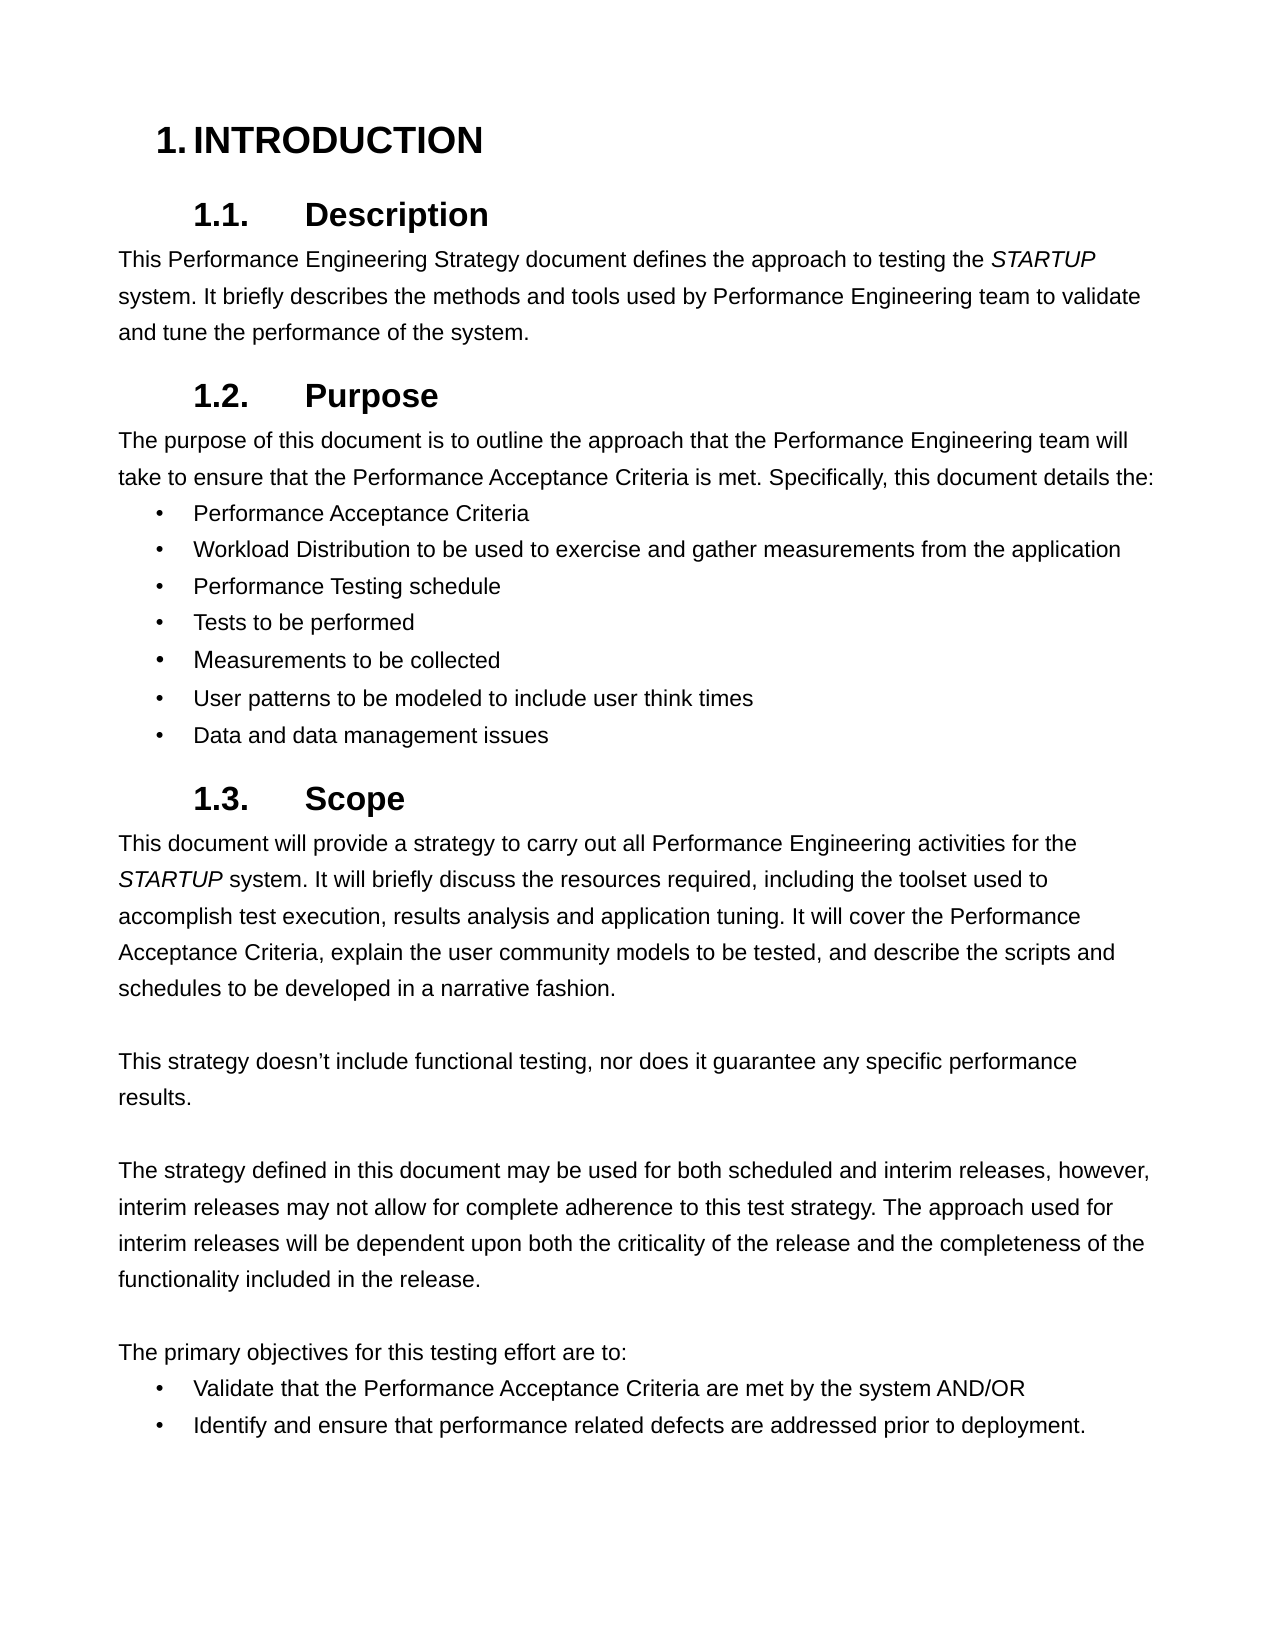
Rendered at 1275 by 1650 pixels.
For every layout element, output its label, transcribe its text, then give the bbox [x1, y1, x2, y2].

list Data and data management issues [156, 722, 1157, 748]
list Performance Testing schedule [156, 573, 1157, 599]
text This strategy doesn’t include functional testing, nor does it guarantee any specific performance results. [118, 1048, 1157, 1111]
subtitle INTRODUCTION [156, 118, 1157, 162]
text The primary objectives for this testing effort are to: [118, 1339, 1157, 1365]
list Performance Acceptance Criteria [156, 500, 1157, 526]
text This Performance Engineering Strategy document defines the approach to testing the STARTUP system. It briefly describes the methods and tools used by Performance Engineering team to validate and tune the performance of the system. [118, 246, 1157, 345]
list Validate that the Performance Acceptance Criteria are met by the system AND/OR [156, 1375, 1157, 1402]
list User patterns to be modeled to include user think times [156, 685, 1157, 712]
list Identify and ensure that performance related defects are addressed prior to deployment. [156, 1412, 1157, 1438]
list Tests to be performed [156, 609, 1157, 635]
list Measurements to be collected [156, 645, 1157, 674]
subtitle Purpose [193, 376, 1157, 415]
text This document will provide a strategy to carry out all Performance Engineering activities for the STARTUP system. It will briefly discuss the resources required, including the toolset used to accomplish test execution, results analysis and application tuning. It will cover the Performance Acceptance Criteria, explain the user community models to be tested, and describe the scripts and schedules to be developed in a narrative fashion. [118, 830, 1157, 1002]
subtitle Description [193, 195, 1157, 234]
list Workload Distribution to be used to exercise and gather measurements from the application [156, 536, 1157, 563]
text The purpose of this document is to outline the approach that the Performance Engineering team will take to ensure that the Performance Acceptance Criteria is met. Specifically, this document details the: [118, 427, 1157, 490]
subtitle Scope [193, 779, 1157, 817]
text The strategy defined in this document may be used for both scheduled and interim releases, however, interim releases may not allow for complete adherence to this test strategy. The approach used for interim releases will be dependent upon both the criticality of the release and the completeness of the functionality included in the release. [118, 1157, 1157, 1292]
